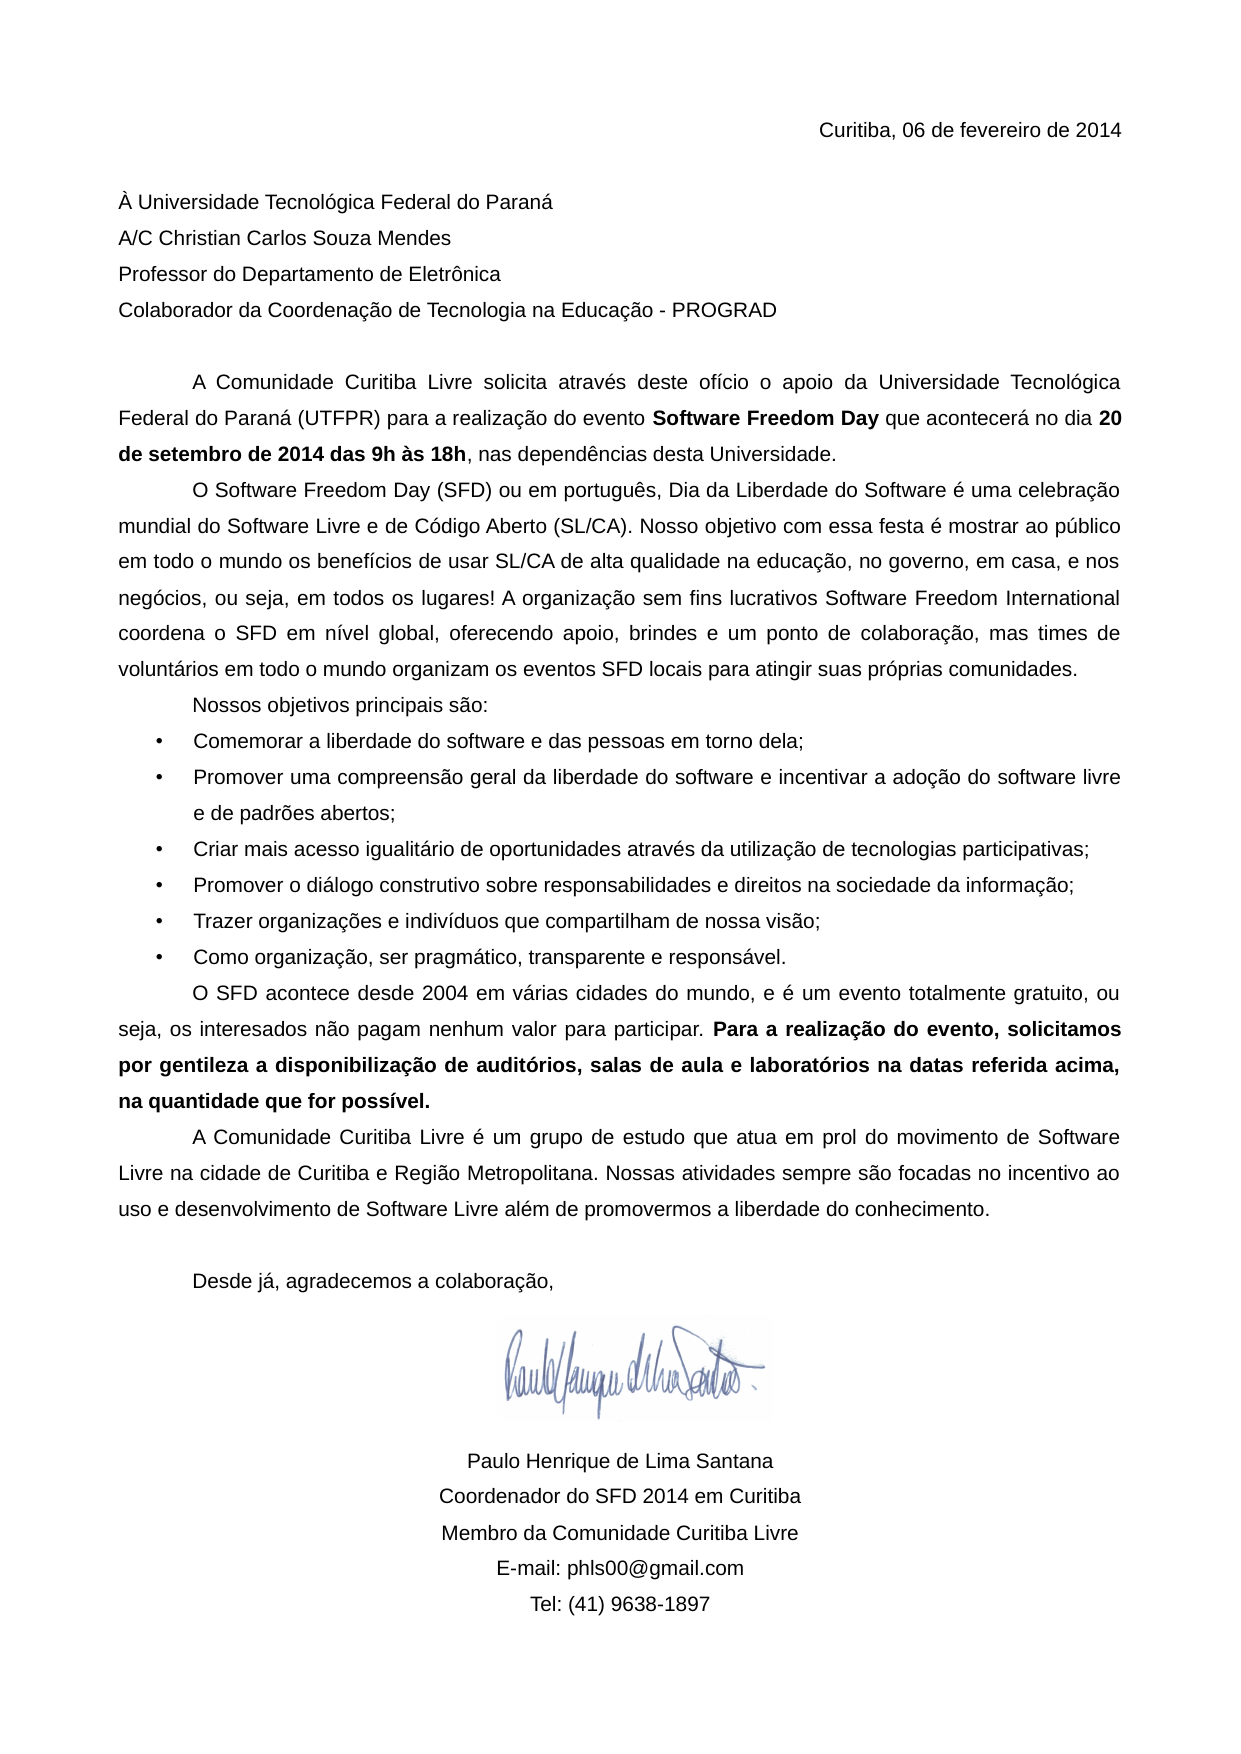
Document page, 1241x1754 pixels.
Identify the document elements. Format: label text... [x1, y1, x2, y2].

text A Comunidade Curitiba Livre é um grupo de estudo que atua em prol do movimento de Software Livre na cidade de Curitiba e Região Metropolitana. Nossas atividades sempre são focadas no incentivo ao uso e desenvolvimento de Software Livre além de promovermos a liberdade do conhecimento. [118, 1125, 1122, 1221]
list Criar mais acesso igualitário de oportunidades através da utilização de tecnologias participativas; [156, 837, 1122, 861]
text Desde já, agradecemos a colaboração, [118, 1269, 1122, 1293]
text A Comunidade Curitiba Livre solicita através deste ofício o apoio da Universidade Tecnológica Federal do Paraná (UTFPR) para a realização do evento Software Freedom Day que acontecerá no dia 20 de setembro de 2014 das 9h às 18h, nas dependências desta Universidade. [118, 370, 1122, 466]
list Comemorar a liberdade do software e das pessoas em torno dela; [156, 729, 1122, 753]
text Nossos objetivos principais são: [118, 693, 1122, 717]
text Curitiba, 06 de fevereiro de 2014 [118, 118, 1122, 142]
text O Software Freedom Day (SFD) ou em português, Dia da Liberdade do Software é uma celebração mundial do Software Livre e de Código Aberto (SL/CA). Nosso objetivo com essa festa é mostrar ao público em todo o mundo os benefícios de usar SL/CA de alta qualidade na educação, no governo, em casa, e nos negócios, ou seja, em todos os lugares! A organização sem fins lucrativos Software Freedom International coordena o SFD em nível global, oferecendo apoio, brindes e um ponto de colaboração, mas times de voluntários em todo o mundo organizam os eventos SFD locais para atingir suas próprias comunidades. [118, 477, 1122, 681]
picture [496, 1314, 774, 1422]
list Como organização, ser pragmático, transparente e responsável. [156, 945, 1122, 969]
text Coordenador do SFD 2014 em Curitiba [118, 1484, 1122, 1508]
list Promover o diálogo construtivo sobre responsabilidades e direitos na sociedade da informação; [156, 873, 1122, 897]
text Colaborador da Coordenação de Tecnologia na Educação - PROGRAD [118, 298, 1122, 322]
list Trazer organizações e indivíduos que compartilham de nossa visão; [156, 909, 1122, 933]
text O SFD acontece desde 2004 em várias cidades do mundo, e é um evento totalmente gratuito, ou seja, os interesados não pagam nenhum valor para participar. Para a realização do evento, solicitamos por gentileza a disponibilização de auditórios, salas de aula e laboratórios na datas referida acima, na quantidade que for possível. [118, 981, 1122, 1113]
text A/C Christian Carlos Souza Mendes [118, 226, 1122, 250]
text À Universidade Tecnológica Federal do Paraná [118, 190, 1122, 214]
text Professor do Departamento de Eletrônica [118, 262, 1122, 286]
list Promover uma compreensão geral da liberdade do software e incentivar a adoção do software livre e de padrões abertos; [156, 765, 1122, 825]
text E-mail: phls00@gmail.com [118, 1556, 1122, 1580]
text Tel: (41) 9638-1897 [118, 1592, 1122, 1616]
text Paulo Henrique de Lima Santana [118, 1448, 1122, 1472]
text Membro da Comunidade Curitiba Livre [118, 1520, 1122, 1544]
